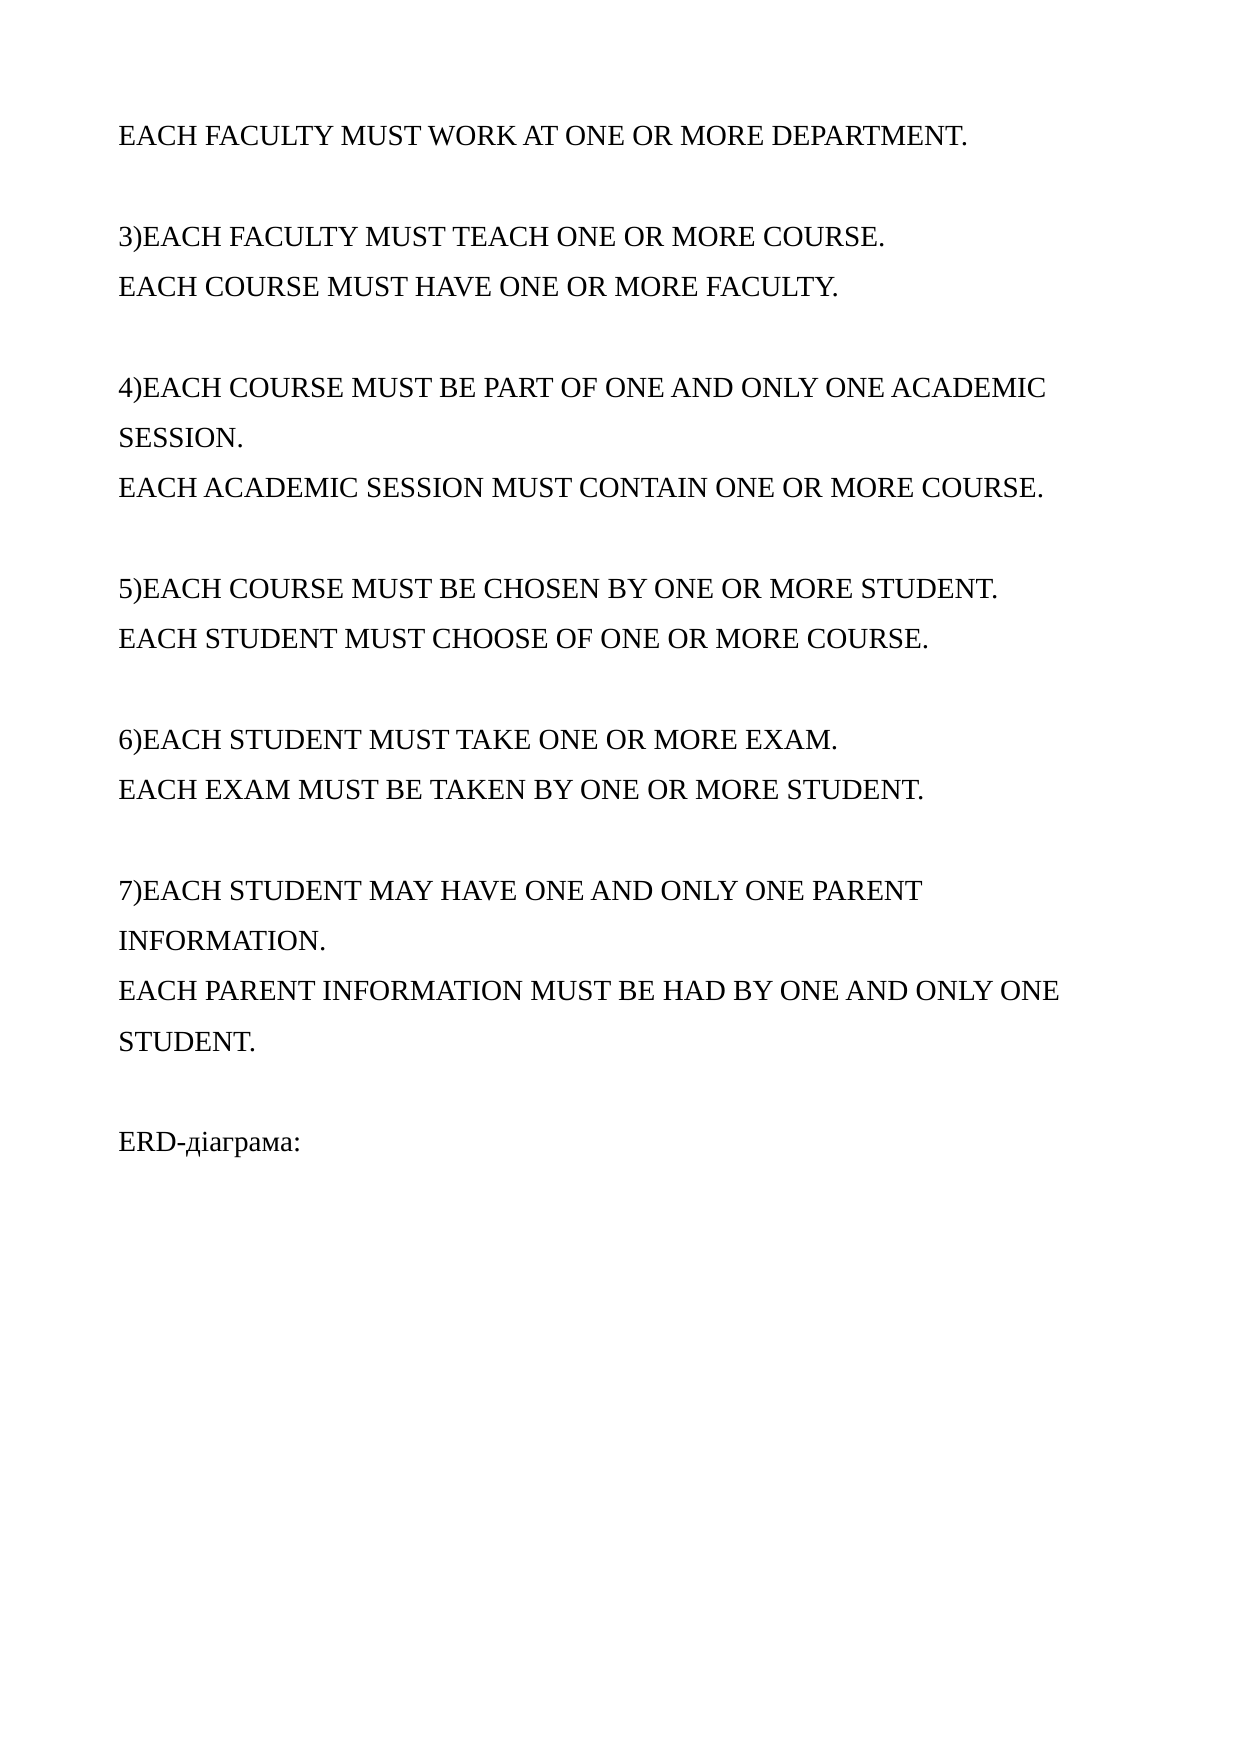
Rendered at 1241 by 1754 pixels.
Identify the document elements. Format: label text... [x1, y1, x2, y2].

text EACH FACULTY MUST WORK AT ONE OR MORE DEPARTMENT. [118, 118, 1122, 152]
text 4)EACH COURSE MUST BE PART OF ONE AND ONLY ONE ACADEMIC SESSION. [118, 370, 1122, 453]
text ERD-діаграма: [118, 1124, 1122, 1158]
text EACH EXAM MUST BE TAKEN BY ONE OR MORE STUDENT. [118, 772, 1122, 806]
text EACH COURSE MUST HAVE ONE OR MORE FACULTY. [118, 269, 1122, 303]
text 7)EACH STUDENT MAY HAVE ONE AND ONLY ONE PARENT INFORMATION. [118, 873, 1122, 957]
text EACH ACADEMIC SESSION MUST CONTAIN ONE OR MORE COURSE. [118, 470, 1122, 504]
text EACH PARENT INFORMATION MUST BE HAD BY ONE AND ONLY ONE STUDENT. [118, 973, 1122, 1057]
text 3)EACH FACULTY MUST TEACH ONE OR MORE COURSE. [118, 219, 1122, 252]
text 5)EACH COURSE MUST BE CHOSEN BY ONE OR MORE STUDENT. [118, 571, 1122, 604]
text 6)EACH STUDENT MUST TAKE ONE OR MORE EXAM. [118, 722, 1122, 755]
text EACH STUDENT MUST CHOOSE OF ONE OR MORE COURSE. [118, 621, 1122, 655]
